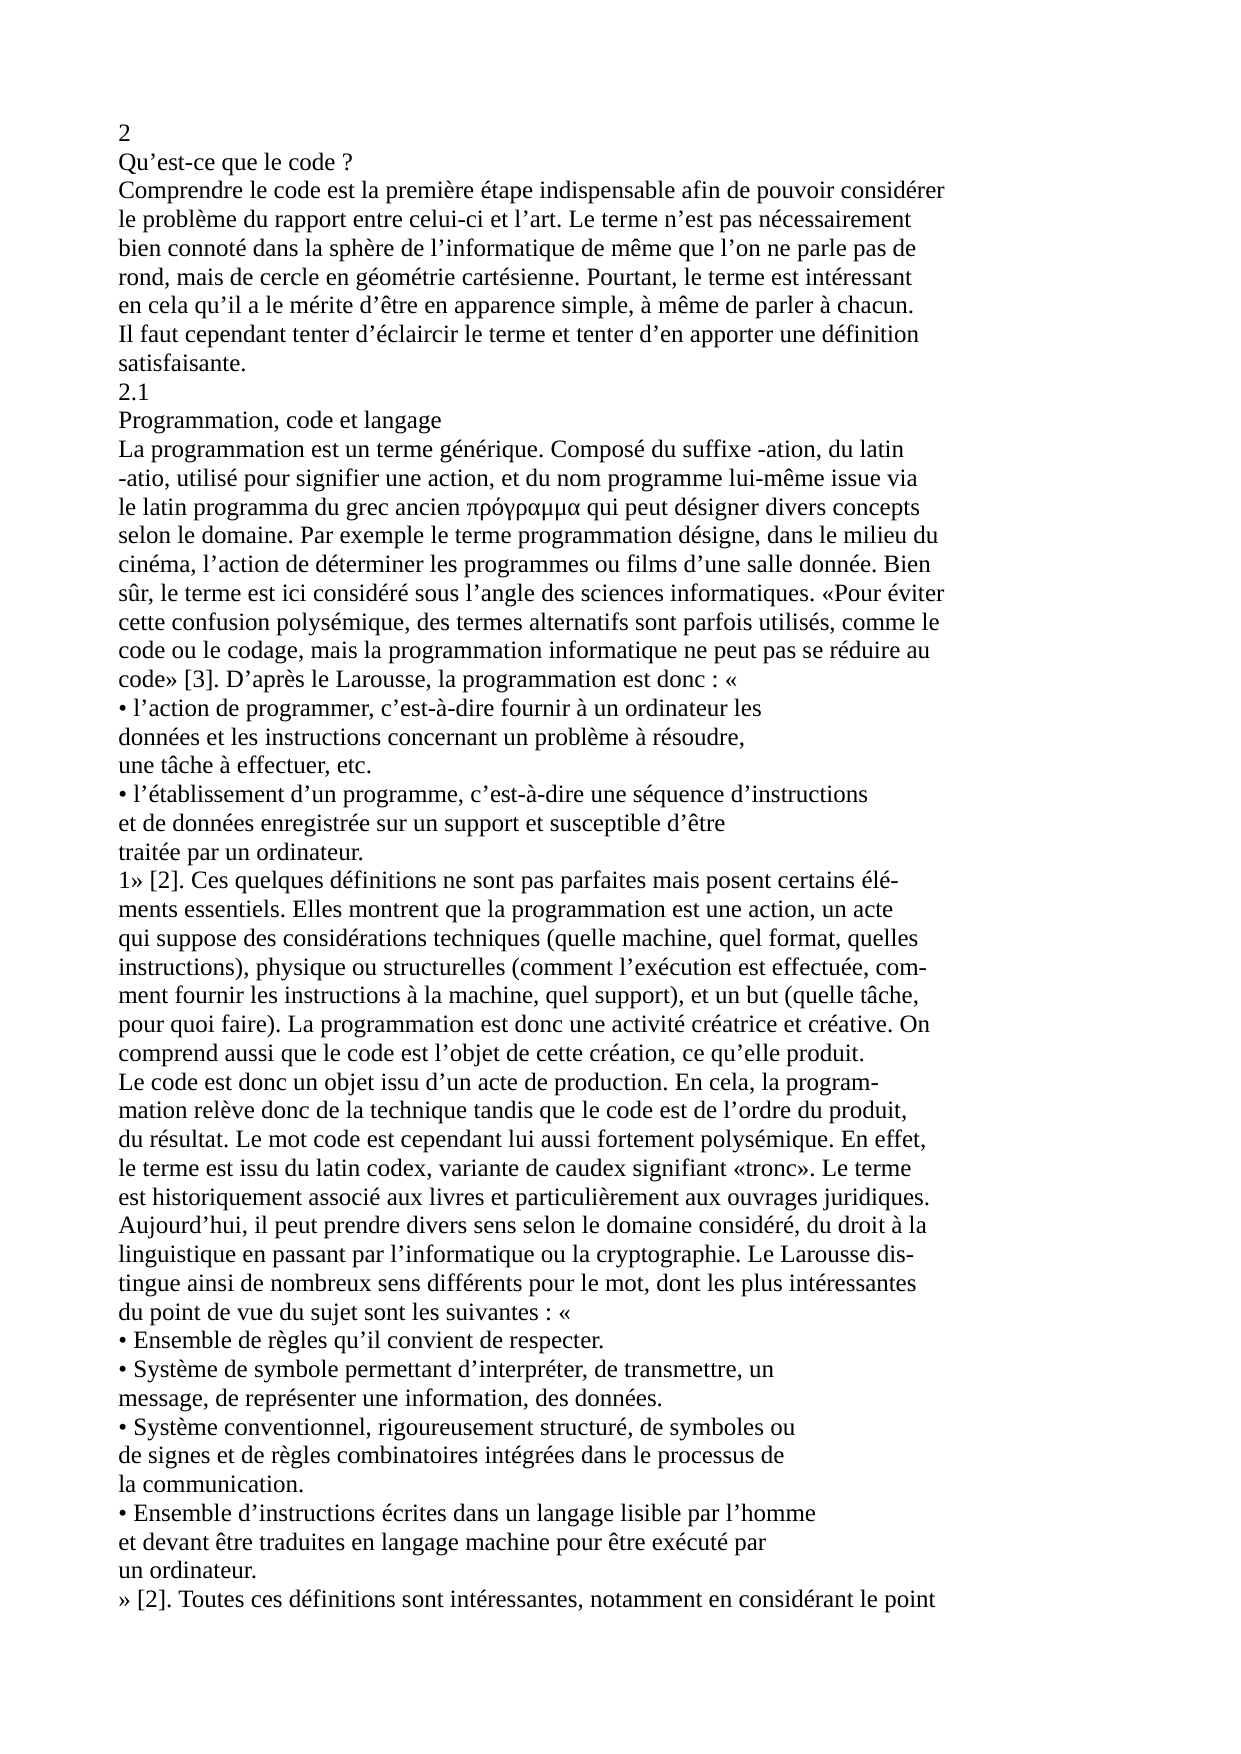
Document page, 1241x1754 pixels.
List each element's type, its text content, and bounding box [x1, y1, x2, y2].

text Comprendre le code est la première étape indispensable afin de pouvoir considérer [118, 176, 1122, 204]
text le latin programma du grec ancien πρόγραμμα qui peut désigner divers concepts [118, 492, 1122, 521]
text en cela qu’il a le mérite d’être en apparence simple, à même de parler à chacun. [118, 291, 1122, 319]
text Programmation, code et langage [118, 406, 1122, 434]
text mation relève donc de la technique tandis que le code est de l’ordre du produit, [118, 1096, 1122, 1124]
text bien connoté dans la sphère de l’informatique de même que l’on ne parle pas de [118, 233, 1122, 262]
text • Système de symbole permettant d’interpréter, de transmettre, un [118, 1354, 1122, 1383]
text qui suppose des considérations techniques (quelle machine, quel format, quelles [118, 923, 1122, 952]
text selon le domaine. Par exemple le terme programmation désigne, dans le milieu du [118, 521, 1122, 549]
text 2.1 [118, 377, 1122, 406]
text 1» [2]. Ces quelques définitions ne sont pas parfaites mais posent certains élé- [118, 866, 1122, 894]
text Qu’est-ce que le code ? [118, 147, 1122, 176]
text Le code est donc un objet issu d’un acte de production. En cela, la program- [118, 1067, 1122, 1096]
text -atio, utilisé pour signifier une action, et du nom programme lui-même issue via [118, 463, 1122, 492]
text pour quoi faire). La programmation est donc une activité créatrice et créative. On [118, 1009, 1122, 1038]
text • Ensemble de règles qu’il convient de respecter. [118, 1326, 1122, 1354]
text rond, mais de cercle en géométrie cartésienne. Pourtant, le terme est intéressant [118, 262, 1122, 291]
text de signes et de règles combinatoires intégrées dans le processus de [118, 1441, 1122, 1469]
text linguistique en passant par l’informatique ou la cryptographie. Le Larousse dis- [118, 1239, 1122, 1268]
text sûr, le terme est ici considéré sous l’angle des sciences informatiques. «Pour éviter [118, 578, 1122, 607]
text et de données enregistrée sur un support et susceptible d’être [118, 808, 1122, 837]
text données et les instructions concernant un problème à résoudre, [118, 722, 1122, 751]
text du résultat. Le mot code est cependant lui aussi fortement polysémique. En effet, [118, 1124, 1122, 1153]
text 2 [118, 118, 1122, 147]
text traitée par un ordinateur. [118, 837, 1122, 866]
text • Ensemble d’instructions écrites dans un langage lisible par l’homme [118, 1498, 1122, 1527]
text ments essentiels. Elles montrent que la programmation est une action, un acte [118, 894, 1122, 923]
text est historiquement associé aux livres et particulièrement aux ouvrages juridiques. [118, 1182, 1122, 1211]
text comprend aussi que le code est l’objet de cette création, ce qu’elle produit. [118, 1038, 1122, 1067]
text le problème du rapport entre celui-ci et l’art. Le terme n’est pas nécessairement [118, 204, 1122, 233]
text un ordinateur. [118, 1556, 1122, 1584]
text • Système conventionnel, rigoureusement structuré, de symboles ou [118, 1412, 1122, 1441]
text satisfaisante. [118, 348, 1122, 377]
text cette confusion polysémique, des termes alternatifs sont parfois utilisés, comme le [118, 607, 1122, 636]
text Il faut cependant tenter d’éclaircir le terme et tenter d’en apporter une définition [118, 319, 1122, 348]
text instructions), physique ou structurelles (comment l’exécution est effectuée, com- [118, 952, 1122, 981]
text ment fournir les instructions à la machine, quel support), et un but (quelle tâche, [118, 981, 1122, 1009]
text » [2]. Toutes ces définitions sont intéressantes, notamment en considérant le point [118, 1584, 1122, 1613]
text La programmation est un terme générique. Composé du suffixe -ation, du latin [118, 434, 1122, 463]
text une tâche à effectuer, etc. [118, 751, 1122, 779]
text cinéma, l’action de déterminer les programmes ou films d’une salle donnée. Bien [118, 549, 1122, 578]
text • l’action de programmer, c’est-à-dire fournir à un ordinateur les [118, 693, 1122, 722]
text message, de représenter une information, des données. [118, 1383, 1122, 1412]
text la communication. [118, 1469, 1122, 1498]
text le terme est issu du latin codex, variante de caudex signifiant «tronc». Le terme [118, 1153, 1122, 1182]
text et devant être traduites en langage machine pour être exécuté par [118, 1527, 1122, 1556]
text Aujourd’hui, il peut prendre divers sens selon le domaine considéré, du droit à la [118, 1211, 1122, 1239]
text tingue ainsi de nombreux sens différents pour le mot, dont les plus intéressantes [118, 1268, 1122, 1297]
text code ou le codage, mais la programmation informatique ne peut pas se réduire au [118, 636, 1122, 664]
text • l’établissement d’un programme, c’est-à-dire une séquence d’instructions [118, 779, 1122, 808]
text code» [3]. D’après le Larousse, la programmation est donc : « [118, 664, 1122, 693]
text du point de vue du sujet sont les suivantes : « [118, 1297, 1122, 1326]
